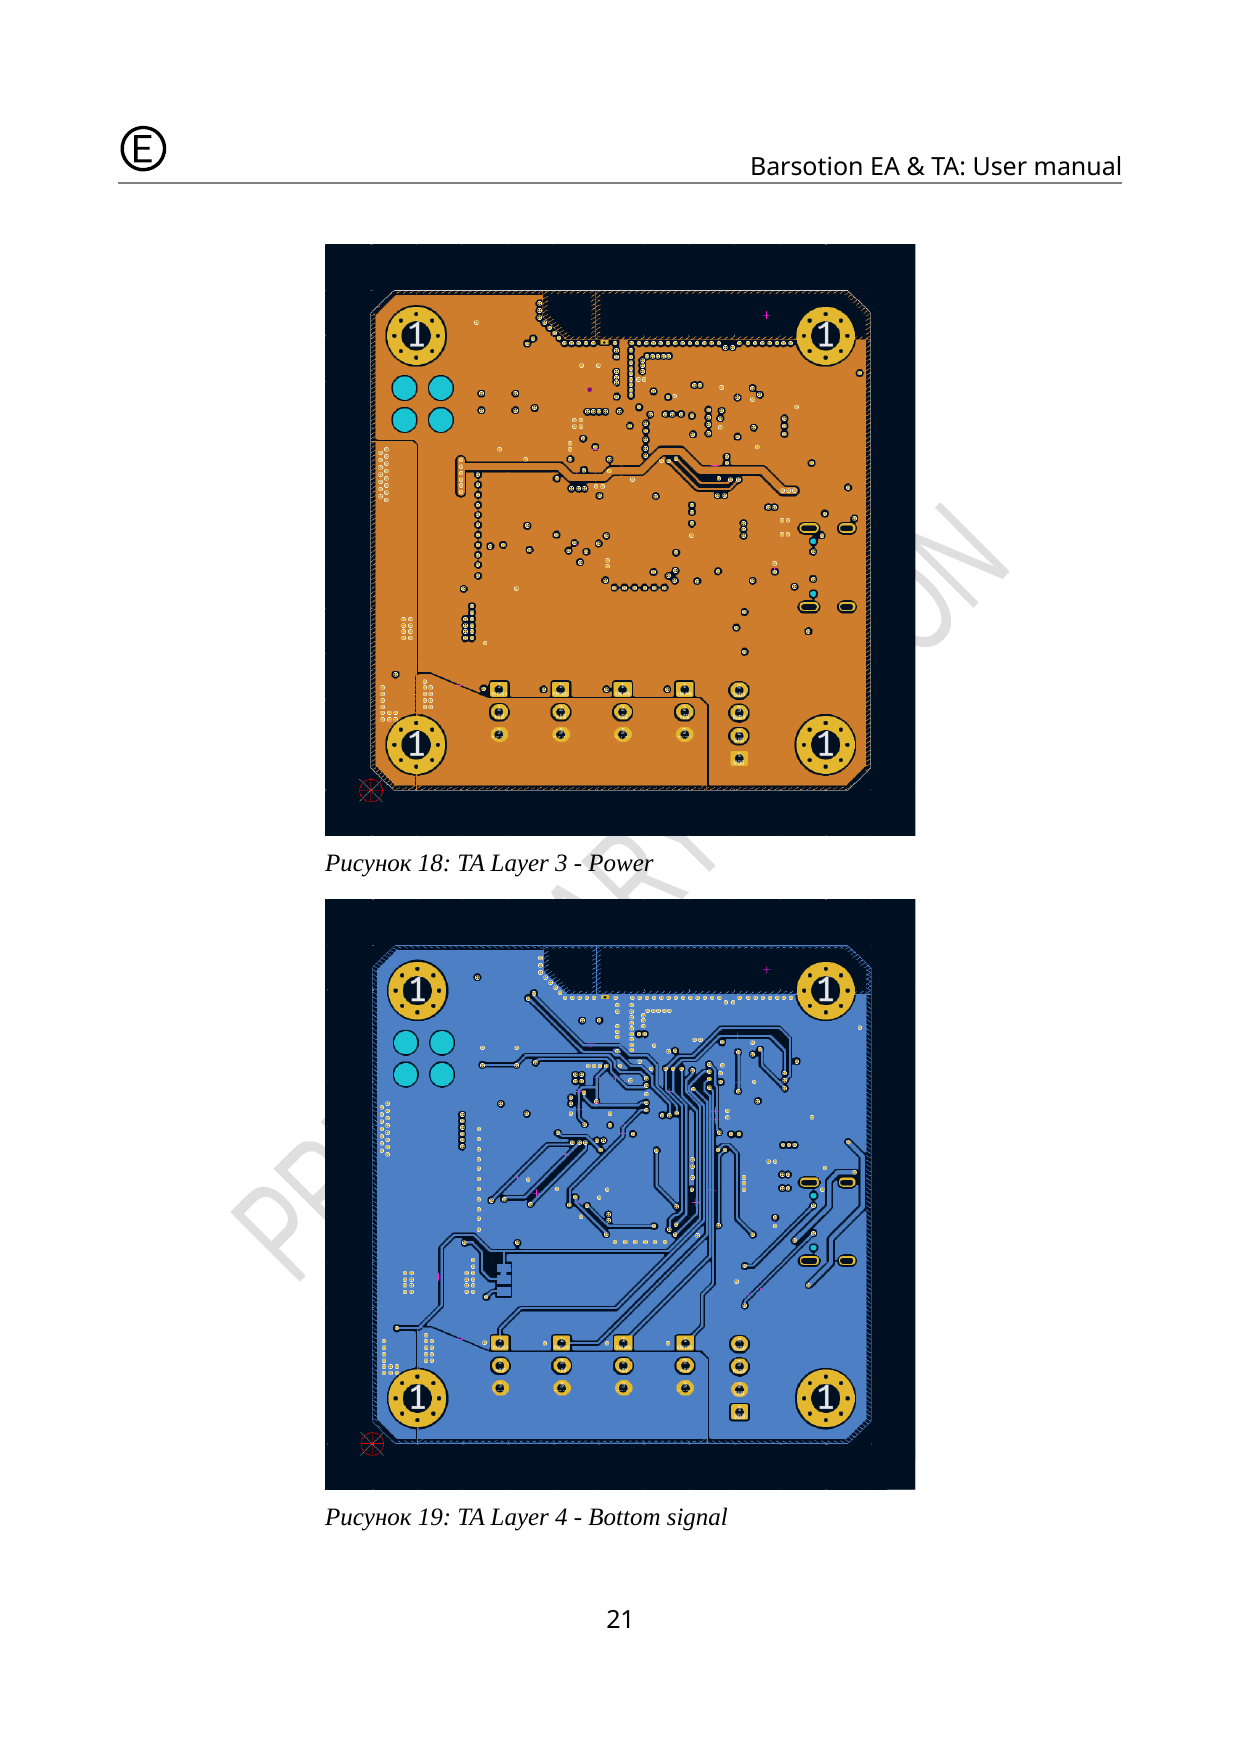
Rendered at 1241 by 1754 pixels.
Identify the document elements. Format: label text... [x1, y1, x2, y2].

text Рисунок 19: TA Layer 4 - Bottom signal [325, 1490, 916, 1531]
text Рисунок 18: TA Layer 3 - Power [325, 836, 916, 877]
picture [325, 899, 916, 1490]
picture [325, 244, 916, 836]
